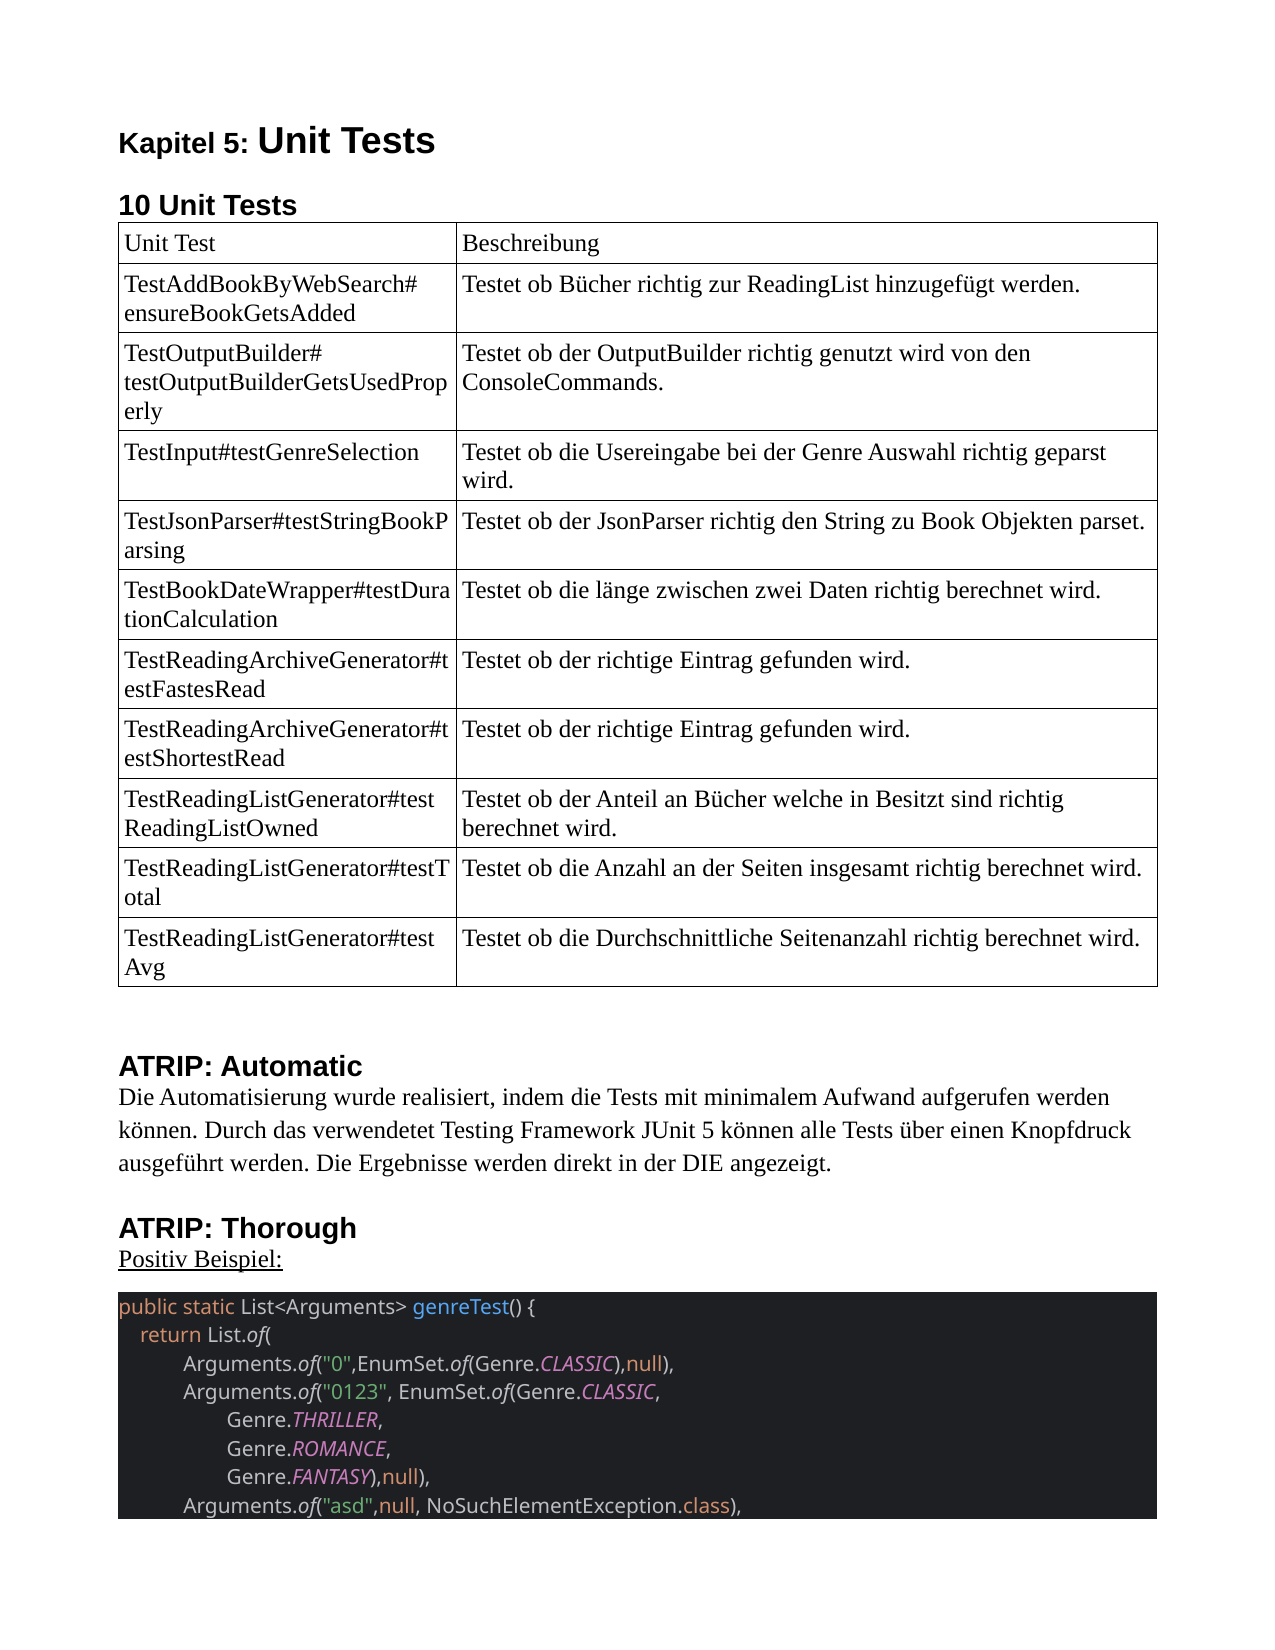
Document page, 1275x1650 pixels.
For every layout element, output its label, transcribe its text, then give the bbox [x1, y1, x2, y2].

subtitle ATRIP: Automatic [118, 1049, 1157, 1082]
table_cell TestOutputBuilder# testOutputBuilderGetsUsedProperly [119, 333, 456, 430]
text Die Automatisierung wurde realisiert, indem die Tests mit minimalem Aufwand aufgerufen werden können. Durch das verwendetet Testing Framework JUnit 5 können alle Tests über einen Knopfdruck ausgeführt werden. Die Ergebnisse werden direkt in der DIE angezeigt. [118, 1082, 1157, 1177]
table_cell Testet ob der Anteil an Bücher welche in Besitzt sind richtig berechnet wird. [457, 779, 1157, 847]
table_cell TestReadingListGenerator#testTotal [119, 848, 456, 917]
table_cell Testet ob die Usereingabe bei der Genre Auswahl richtig geparst wird. [457, 431, 1157, 500]
subtitle 10 Unit Tests [118, 188, 1157, 222]
table_cell Testet ob Bücher richtig zur ReadingList hinzugefügt werden. [457, 264, 1157, 332]
table_cell Testet ob die Durchschnittliche Seitenanzahl richtig berechnet wird. [457, 918, 1157, 986]
table_cell Testet ob der JsonParser richtig den String zu Book Objekten parset. [457, 501, 1157, 569]
table_cell TestInput#testGenreSelection [119, 431, 456, 500]
table_cell TestAddBookByWebSearch# ensureBookGetsAdded [119, 264, 456, 332]
table_cell Testet ob die Anzahl an der Seiten insgesamt richtig berechnet wird. [457, 848, 1157, 917]
table_cell Testet ob der richtige Eintrag gefunden wird. [457, 640, 1157, 708]
table_cell Testet ob der richtige Eintrag gefunden wird. [457, 709, 1157, 778]
table_cell TestBookDateWrapper#testDurationCalculation [119, 570, 456, 639]
subtitle ATRIP: Thorough [118, 1211, 1157, 1244]
table_cell TestReadingListGenerator#testAvg [119, 918, 456, 986]
table_cell TestJsonParser#testStringBookParsing [119, 501, 456, 569]
subtitle Kapitel 5: Unit Tests [118, 118, 1157, 161]
text public static List<Arguments> genreTest() { return List.of( Arguments.of("0",EnumSet.of(Genre.CLASSIC),null), Arguments.of("0123", EnumSet.of(Genre.CLASSIC, Genre.THRILLER, Genre.ROMANCE, Genre.FANTASY),null), Arguments.of("asd",null, NoSuchElementException.class), [118, 1292, 1157, 1519]
table_header Unit Test [119, 223, 456, 263]
table_cell TestReadingArchiveGenerator#testFastesRead [119, 640, 456, 708]
table_cell Testet ob die länge zwischen zwei Daten richtig berechnet wird. [457, 570, 1157, 639]
table_header Beschreibung [457, 223, 1157, 263]
text Positiv Beispiel: [118, 1244, 1157, 1273]
table_cell TestReadingArchiveGenerator#testShortestRead [119, 709, 456, 778]
table_cell TestReadingListGenerator#testReadingListOwned [119, 779, 456, 847]
table_cell Testet ob der OutputBuilder richtig genutzt wird von den ConsoleCommands. [457, 333, 1157, 430]
